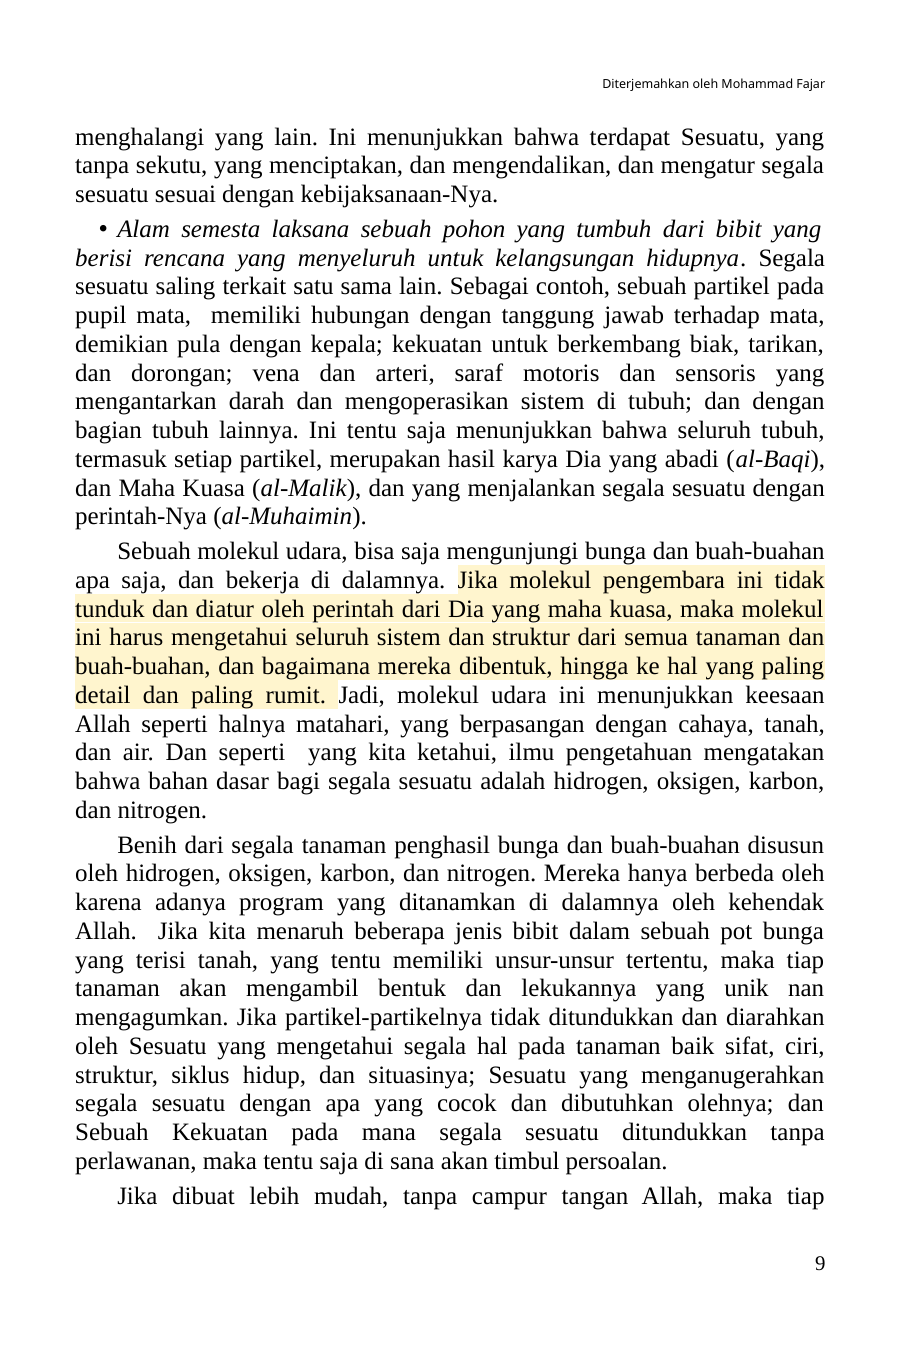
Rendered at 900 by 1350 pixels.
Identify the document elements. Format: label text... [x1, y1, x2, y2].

text Jika dibuat lebih mudah, tanpa campur tangan Allah, maka tiap [75, 1181, 825, 1209]
list menghalangi yang lain. Ini menunjukkan bahwa terdapat Sesuatu, yang tanpa sekutu, yang menciptakan, dan mengendalikan, dan mengatur segala sesuatu sesuai dengan kebijaksanaan-Nya. [75, 122, 825, 208]
text Sebuah molekul udara, bisa saja mengunjungi bunga dan buah-buahan apa saja, dan bekerja di dalamnya. Jika molekul pengembara ini tidak tunduk dan diatur oleh perintah dari Dia yang maha kuasa, maka molekul ini harus mengetahui seluruh sistem dan struktur dari semua tanaman dan buah-buahan, dan bagaimana mereka dibentuk, hingga ke hal yang paling detail dan paling rumit. Jadi, molekul udara ini menunjukkan keesaan Allah seperti halnya matahari, yang berpasangan dengan cahaya, tanah, dan air. Dan seperti yang kita ketahui, ilmu pengetahuan mengatakan bahwa bahan dasar bagi segala sesuatu adalah hidrogen, oksigen, karbon, dan nitrogen. [75, 536, 825, 824]
text Benih dari segala tanaman penghasil bunga dan buah-buahan disusun oleh hidrogen, oksigen, karbon, dan nitrogen. Mereka hanya berbeda oleh karena adanya program yang ditanamkan di dalamnya oleh kehendak Allah. Jika kita menaruh beberapa jenis bibit dalam sebuah pot bunga yang terisi tanah, yang tentu memiliki unsur-unsur tertentu, maka tiap tanaman akan mengambil bentuk dan lekukannya yang unik nan mengagumkan. Jika partikel-partikelnya tidak ditundukkan dan diarahkan oleh Sesuatu yang mengetahui segala hal pada tanaman baik sifat, ciri, struktur, siklus hidup, dan situasinya; Sesuatu yang menganugerahkan segala sesuatu dengan apa yang cocok dan dibutuhkan olehnya; dan Sebuah Kekuatan pada mana segala sesuatu ditundukkan tanpa perlawanan, maka tentu saja di sana akan timbul persoalan. [75, 830, 825, 1175]
list Alam semesta laksana sebuah pohon yang tumbuh dari bibit yang berisi rencana yang menyeluruh untuk kelangsungan hidupnya. Segala sesuatu saling terkait satu sama lain. Sebagai contoh, sebuah partikel pada pupil mata, memiliki hubungan dengan tanggung jawab terhadap mata, demikian pula dengan kepala; kekuatan untuk berkembang biak, tarikan, dan dorongan; vena dan arteri, saraf motoris dan sensoris yang mengantarkan darah dan mengoperasikan sistem di tubuh; dan dengan bagian tubuh lainnya. Ini tentu saja menunjukkan bahwa seluruh tubuh, termasuk setiap partikel, merupakan hasil karya Dia yang abadi (al-Baqi), dan Maha Kuasa (al-Malik), dan yang menjalankan segala sesuatu dengan perintah-Nya (al-Muhaimin). [75, 214, 825, 530]
